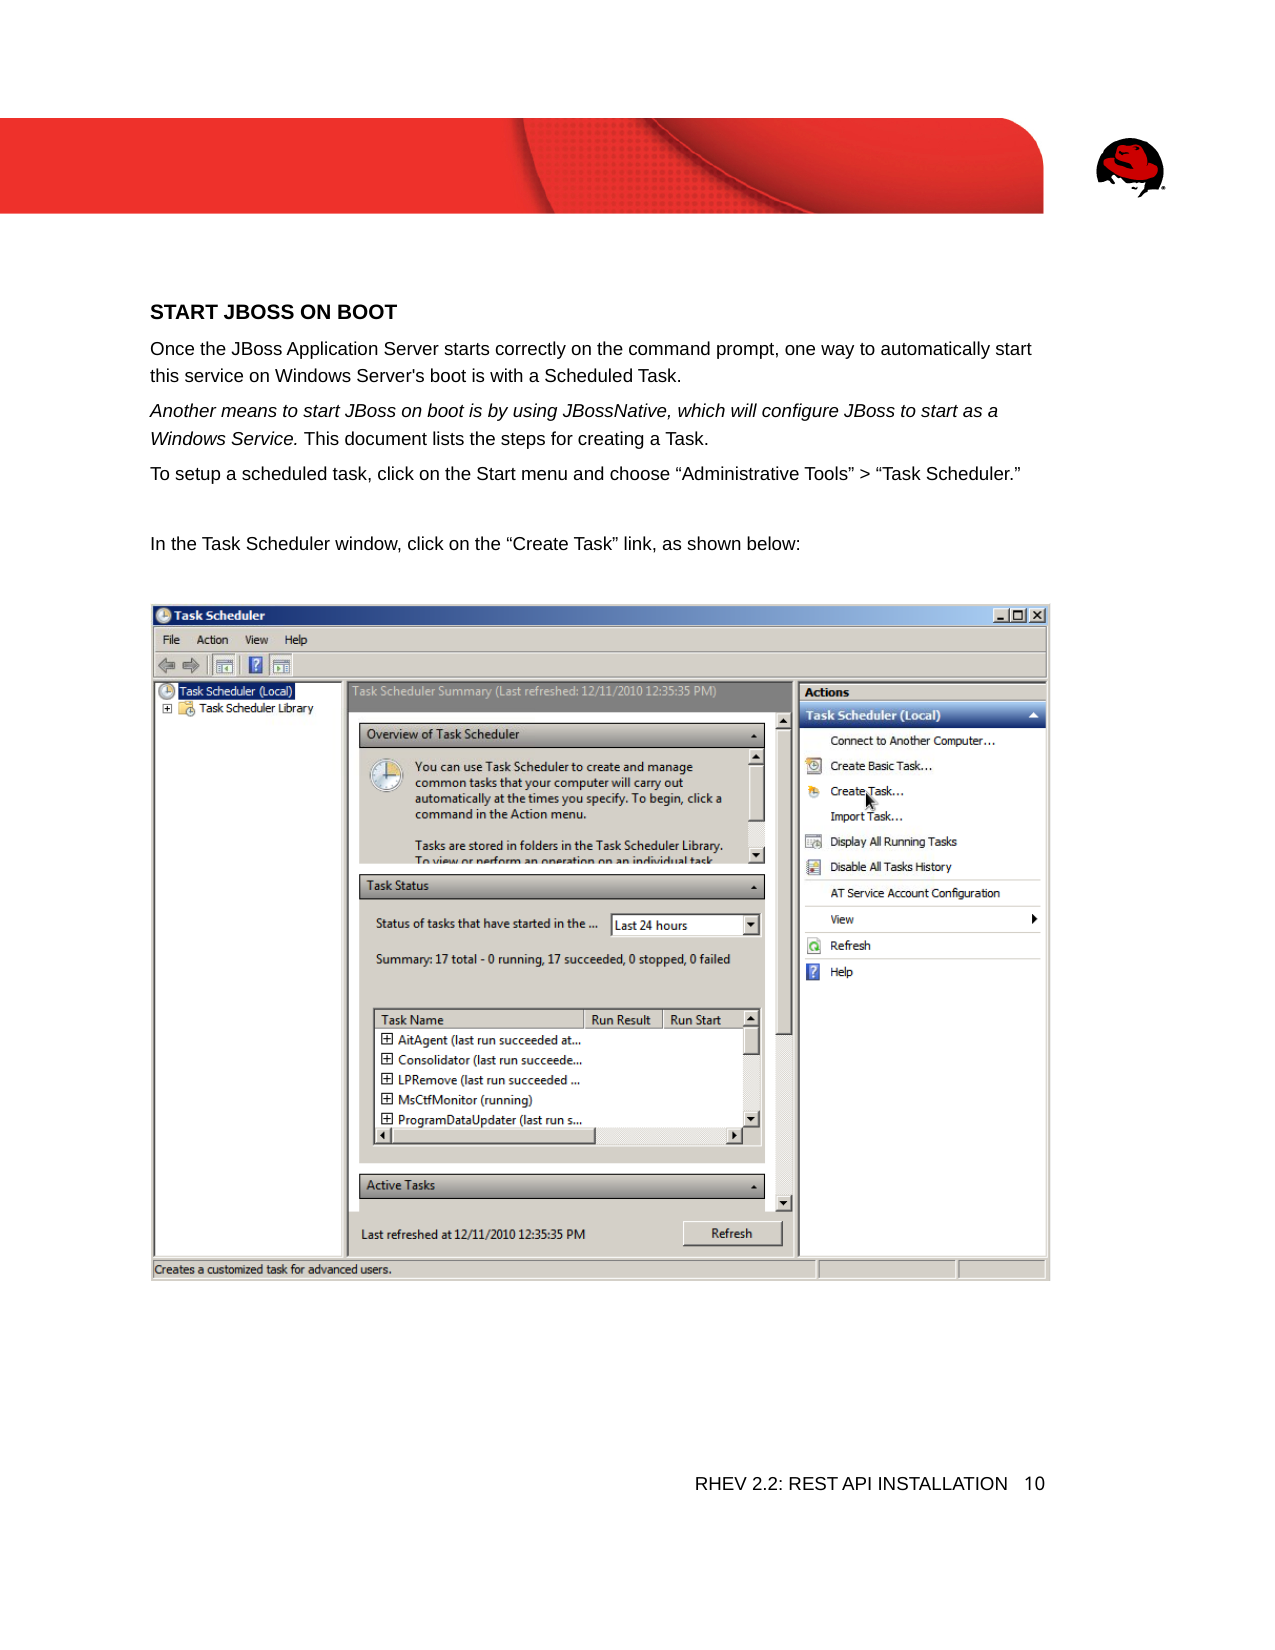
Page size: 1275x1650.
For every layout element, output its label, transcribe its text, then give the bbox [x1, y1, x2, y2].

picture [0, 118, 1170, 214]
text Once the JBoss Application Server starts correctly on the command prompt, one way to automatically start this service on Windows Server's boot is with a Scheduled Task. [150, 337, 1050, 387]
picture [150, 603, 1050, 1281]
text In the Task Scheduler window, click on the “Create Task” link, as shown below: [150, 533, 1050, 555]
text To setup a scheduled task, click on the Start menu and choose “Administrative Tools” > “Task Scheduler.” [150, 463, 1050, 484]
text Another means to start JBoss on boot is by using JBossNative, which will configure JBoss to start as a Windows Service. This document lists the steps for creating a Task. [150, 400, 1050, 449]
text START JBOSS ON BOOT [150, 300, 1050, 324]
